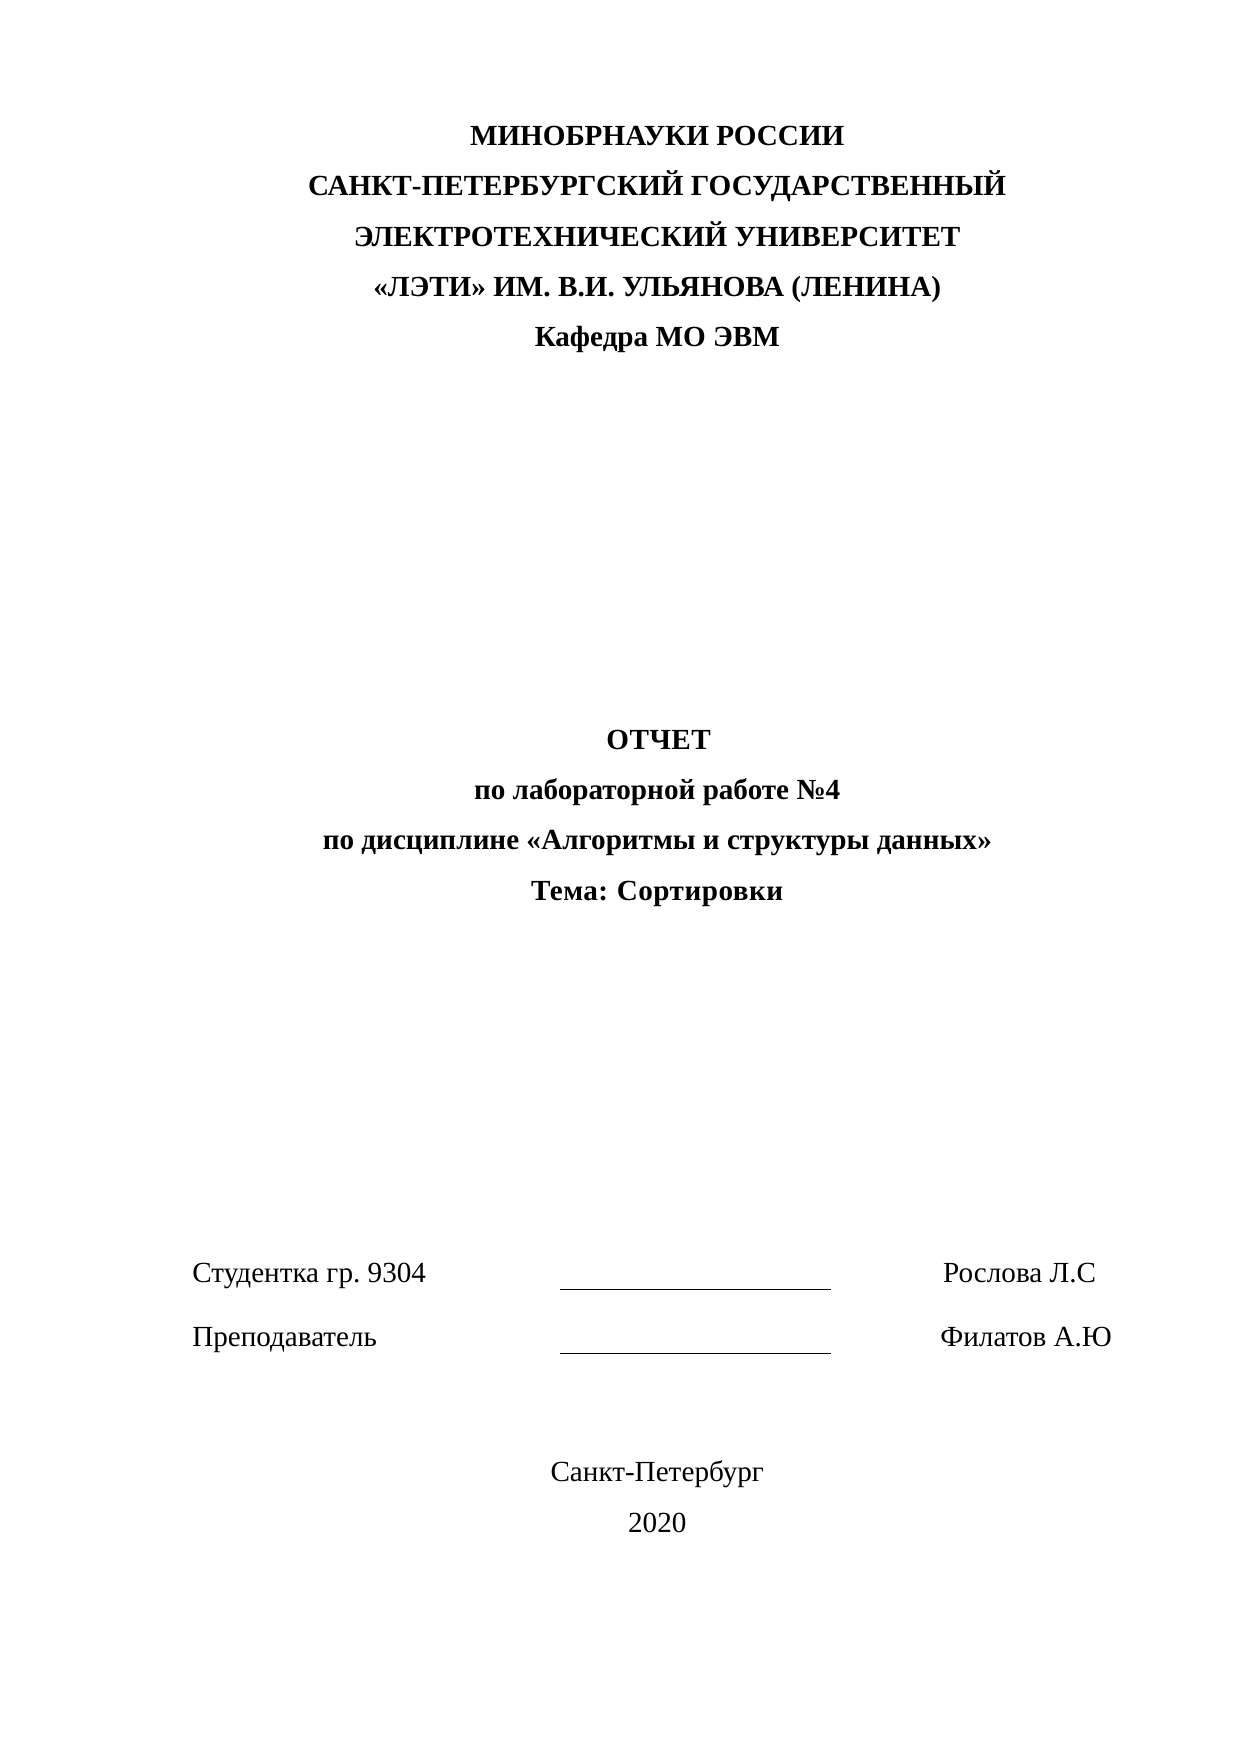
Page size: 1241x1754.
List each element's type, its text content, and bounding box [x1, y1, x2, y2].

text отчет [118, 722, 1122, 755]
text по дисциплине «Алгоритмы и структуры данных» [118, 822, 1122, 856]
text Тема: Сортировки [118, 873, 1122, 906]
text Кафедра МО ЭВМ [118, 319, 1122, 353]
text 2020 [118, 1505, 1122, 1538]
text МИНОБРНАУКИ РОССИИ [118, 118, 1122, 152]
table_cell [560, 1290, 831, 1353]
text по лабораторной работе №4 [118, 772, 1122, 806]
text Санкт-Петербург [118, 1454, 1122, 1488]
table_header Студентка гр. 9304 [107, 1225, 559, 1289]
table_header Рослова Л.С [831, 1225, 1133, 1289]
table_cell Преподаватель [107, 1289, 559, 1353]
table_header [560, 1225, 831, 1289]
text электротехнический университет [118, 219, 1122, 252]
text «ЛЭТИ» им. В.И. Ульянова (Ленина) [118, 269, 1122, 303]
text Санкт-Петербургский государственный [118, 168, 1122, 202]
table_cell Филатов А.Ю [831, 1289, 1133, 1353]
